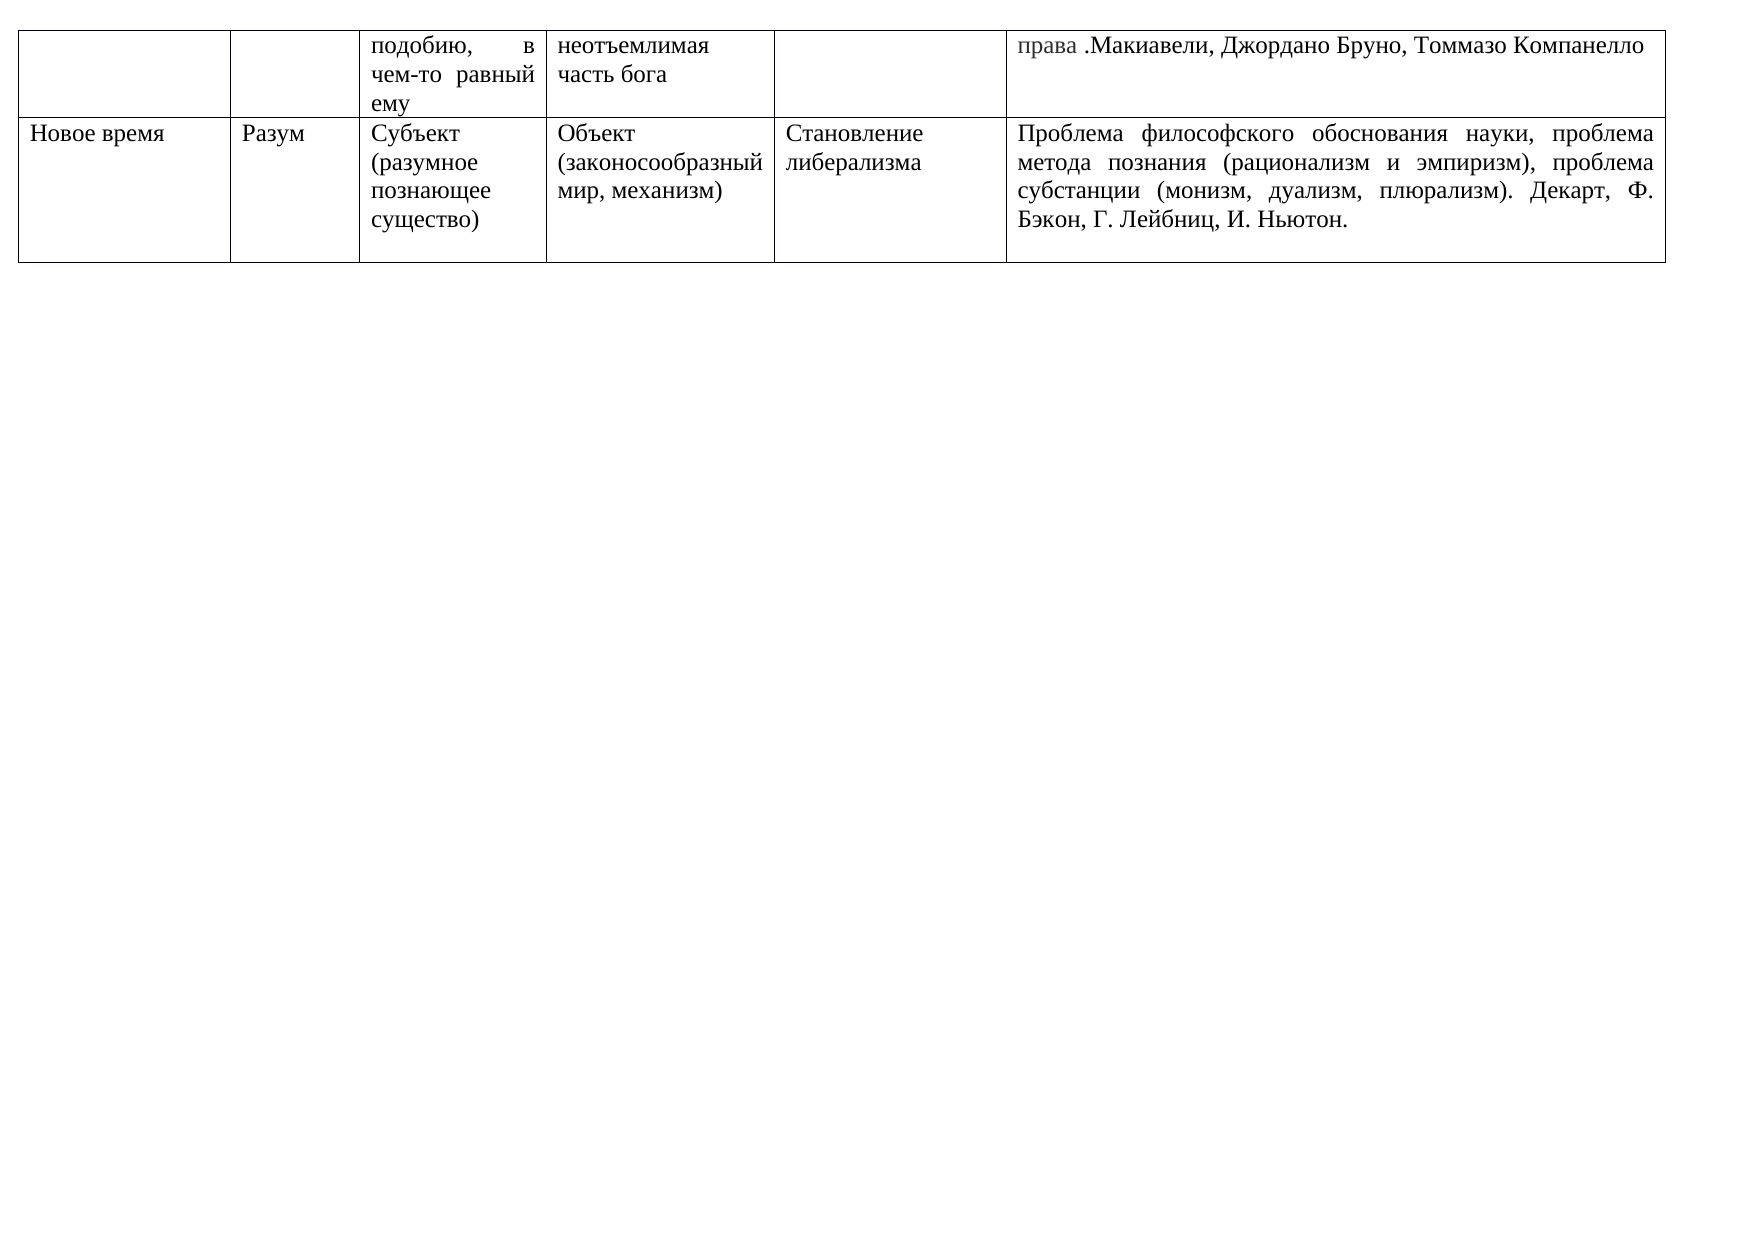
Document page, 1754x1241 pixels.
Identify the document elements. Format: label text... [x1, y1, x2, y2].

table_cell Становление либерализма [775, 118, 1006, 262]
table_cell Субъект (разумное познающее существо) [360, 118, 546, 262]
table_cell Разум [231, 118, 359, 262]
table_cell [231, 31, 359, 117]
table_cell неотъемлимая часть бога [547, 31, 774, 117]
table_cell Объект (законосообразный мир, механизм) [547, 118, 774, 262]
table_cell права .Макиавели, Джордано Бруно, Томмазо Компанелло [1007, 31, 1665, 117]
table_cell Новое время [19, 118, 230, 262]
table_cell [775, 31, 1006, 117]
table_cell [19, 31, 230, 117]
table_cell подобию, в чем-то равный ему [360, 31, 546, 117]
table_cell Проблема философского обоснования науки, проблема метода познания (рационализм и эмпиризм), проблема субстанции (монизм, дуализм, плюрализм). Декарт, Ф. Бэкон, Г. Лейбниц, И. Ньютон. [1007, 118, 1665, 262]
